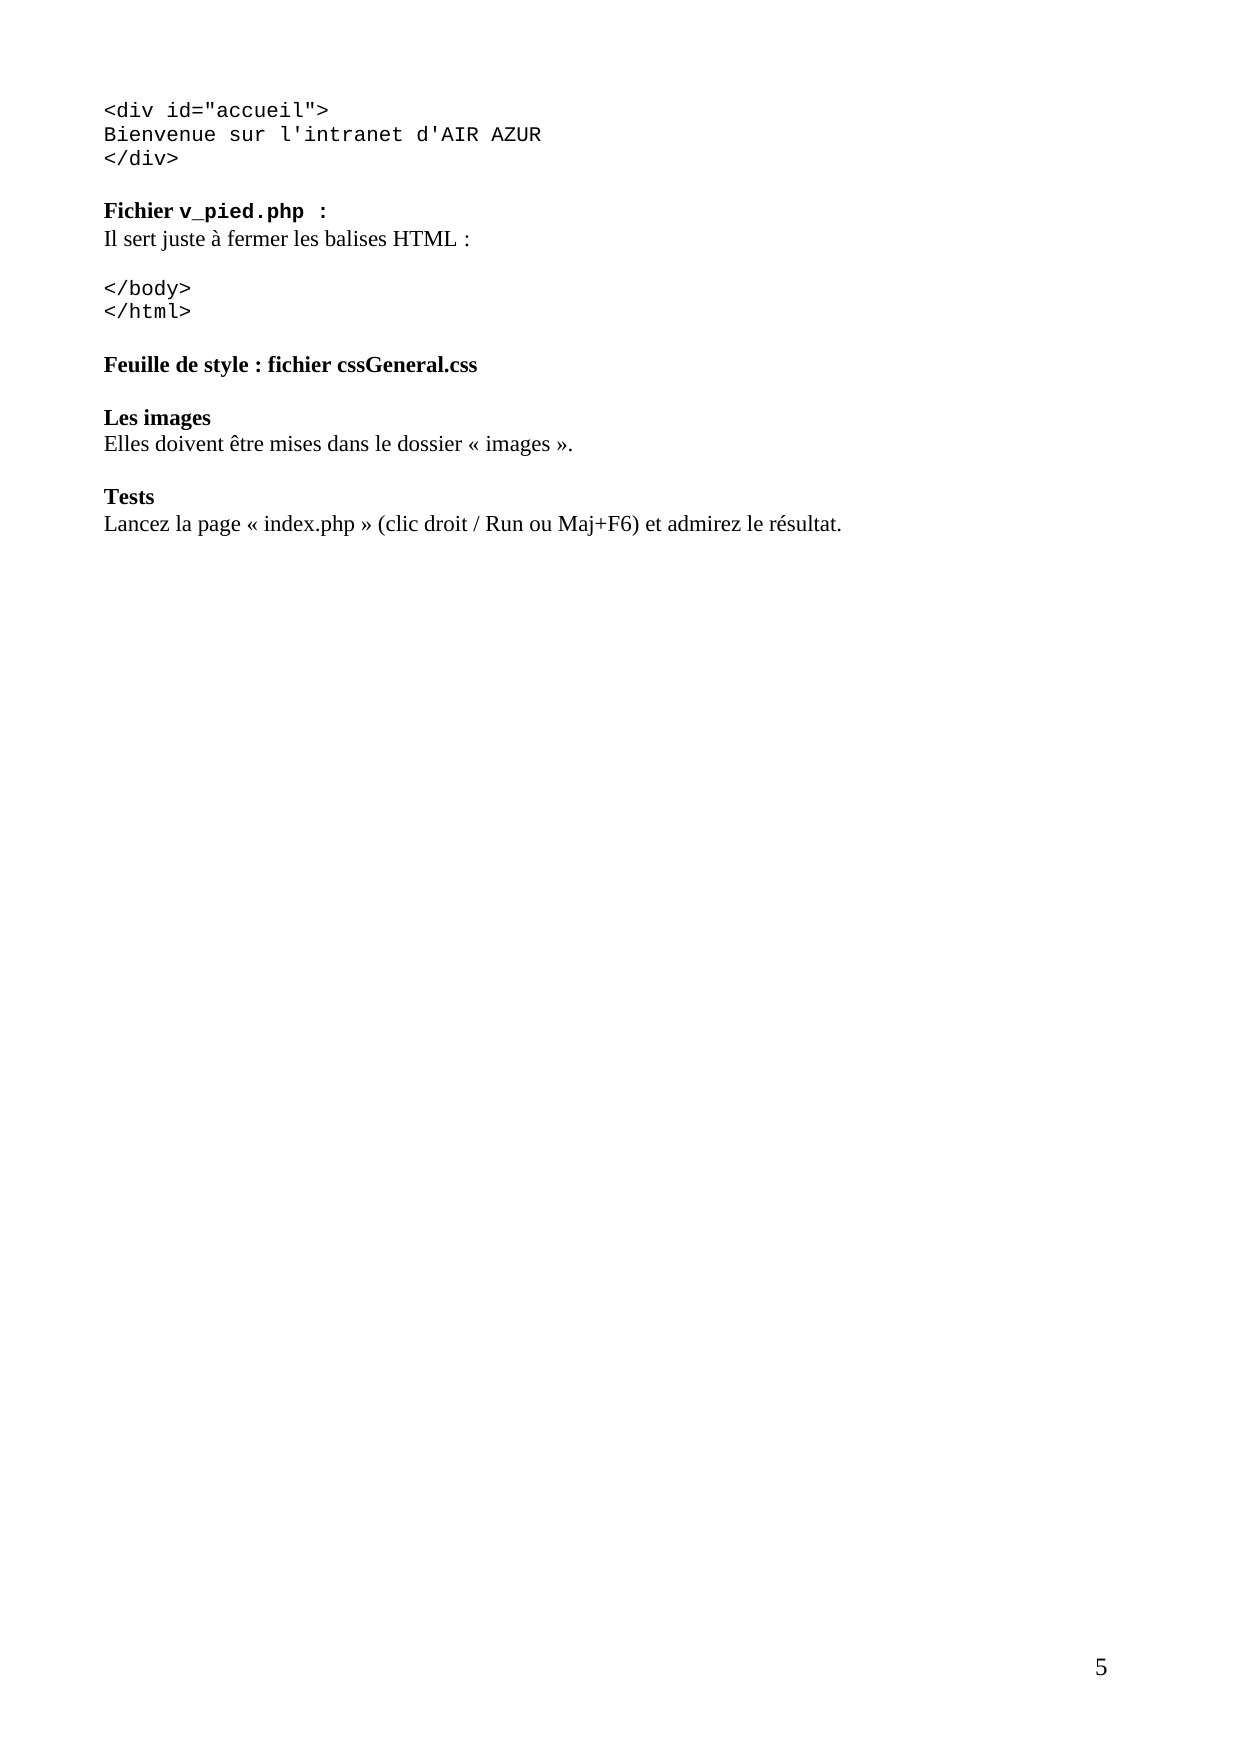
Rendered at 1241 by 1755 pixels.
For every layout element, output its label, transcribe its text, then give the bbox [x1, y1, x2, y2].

text Il sert juste à fermer les balises HTML : [103, 225, 1107, 251]
text <div id="accueil"> [103, 100, 1107, 124]
text Fichier v_pied.php : [103, 197, 1107, 225]
text </body> [103, 278, 1107, 301]
subtitle Tests [103, 483, 1107, 509]
subtitle Feuille de style : fichier cssGeneral.css [103, 351, 1107, 378]
text </div> [103, 147, 1107, 171]
text Lancez la page « index.php » (clic droit / Run ou Maj+F6) et admirez le résultat. [103, 509, 1107, 536]
text Bienvenue sur l'intranet d'AIR AZUR [103, 124, 1107, 147]
text Elles doivent être mises dans le dossier « images ». [103, 431, 1107, 457]
text </html> [103, 301, 1107, 325]
subtitle Les images [103, 404, 1107, 431]
